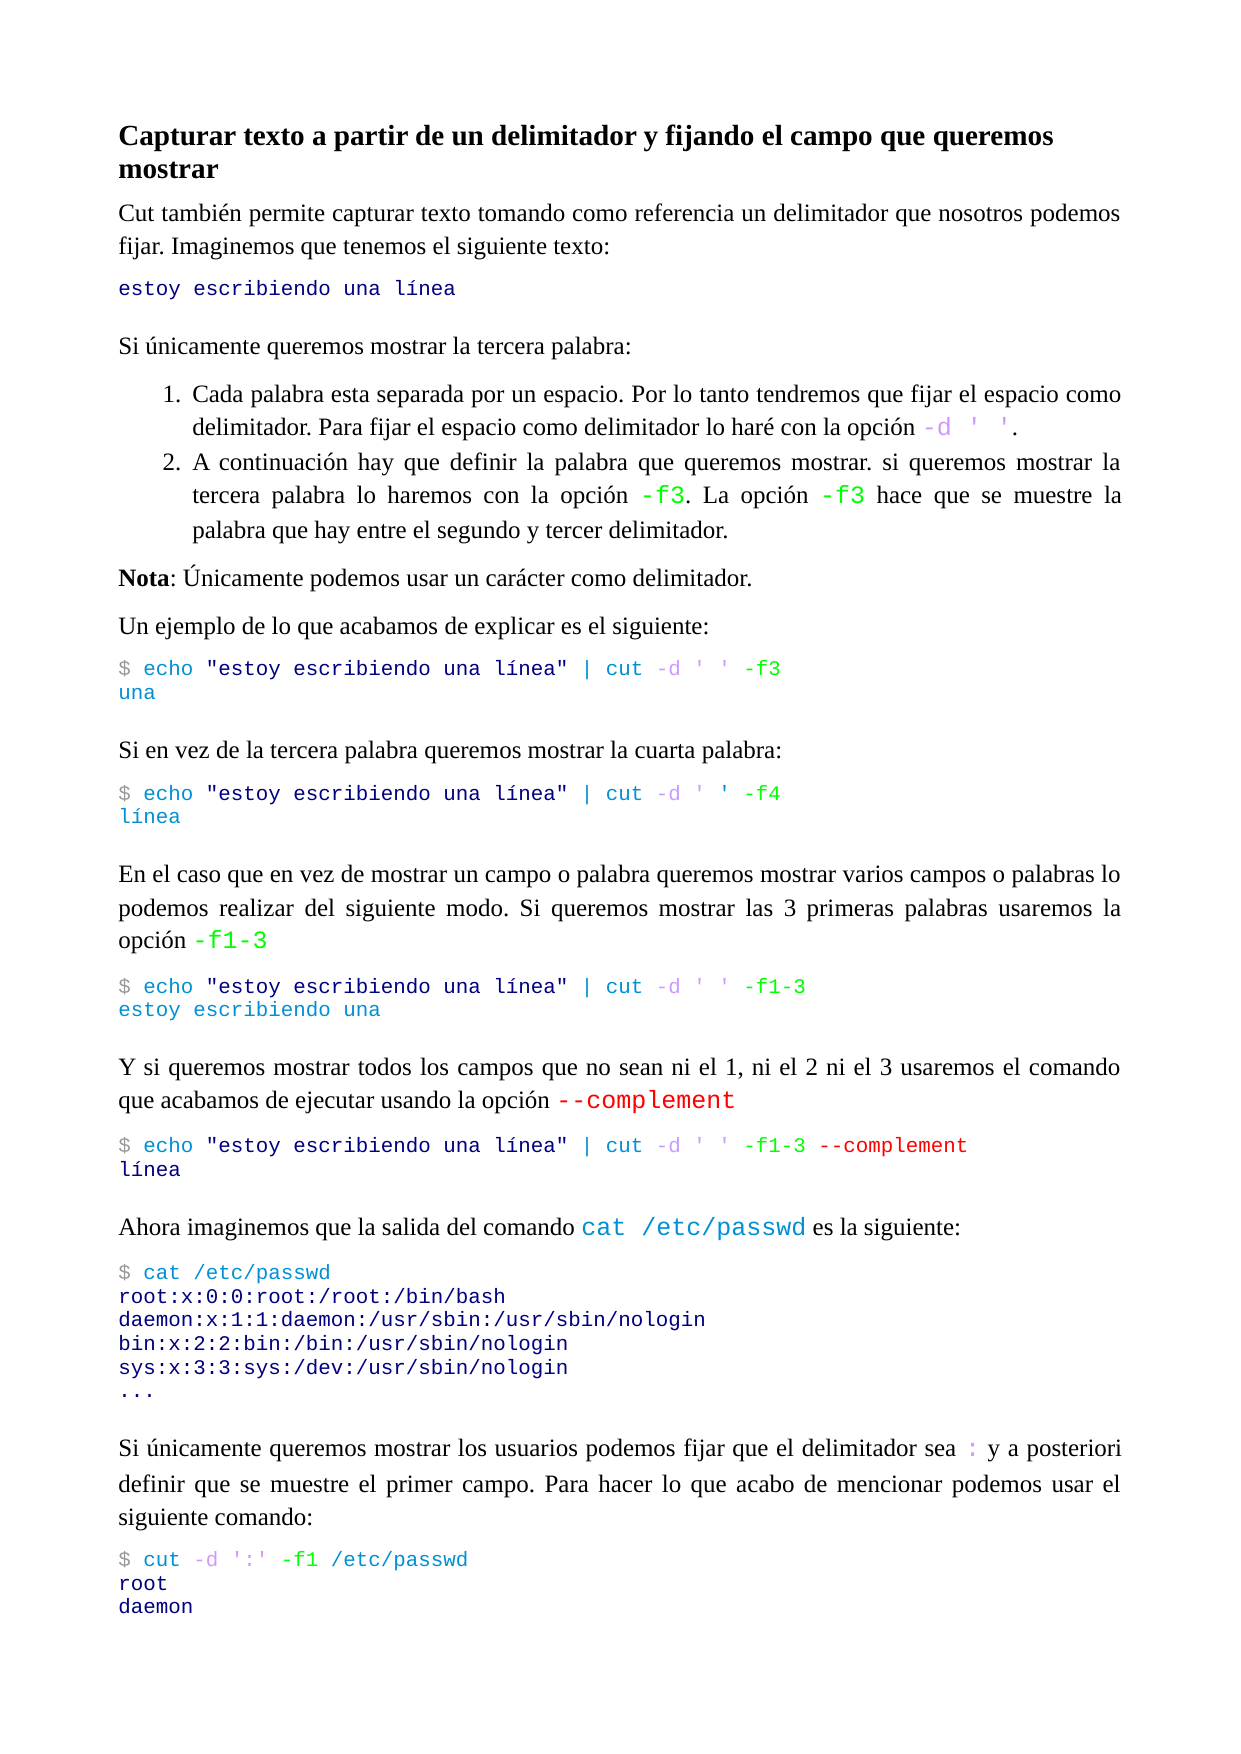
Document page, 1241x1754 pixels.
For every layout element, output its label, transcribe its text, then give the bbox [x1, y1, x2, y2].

list Cada palabra esta separada por un espacio. Por lo tanto tendremos que fijar el espacio como delimitador. Para fijar el espacio como delimitador lo haré con la opción -d ' '. [162, 379, 1122, 443]
text bin:x:2:2:bin:/bin:/usr/sbin/nologin [118, 1333, 1122, 1357]
text línea [118, 806, 1122, 830]
text una [118, 682, 1122, 706]
text sys:x:3:3:sys:/dev:/usr/sbin/nologin [118, 1357, 1122, 1380]
text Si únicamente queremos mostrar la tercera palabra: [118, 331, 1122, 360]
text daemon [118, 1597, 1122, 1620]
text $ echo "estoy escribiendo una línea" | cut -d ' ' -f1-3 --complement [118, 1135, 1122, 1159]
text $ cat /etc/passwd [118, 1262, 1122, 1286]
text $ cut -d ':' -f1 /etc/passwd [118, 1549, 1122, 1573]
text Ahora imaginemos que la salida del comando cat /etc/passwd es la siguiente: [118, 1212, 1122, 1243]
text $ echo "estoy escribiendo una línea" | cut -d ' ' -f3 [118, 658, 1122, 682]
text Y si queremos mostrar todos los campos que no sean ni el 1, ni el 2 ni el 3 usaremos el comando que acabamos de ejecutar usando la opción --complement [118, 1052, 1122, 1116]
text estoy escribiendo una línea [118, 278, 1122, 302]
text daemon:x:1:1:daemon:/usr/sbin:/usr/sbin/nologin [118, 1309, 1122, 1333]
text root [118, 1573, 1122, 1597]
text Si únicamente queremos mostrar los usuarios podemos fijar que el delimitador sea : y a posteriori definir que se muestre el primer campo. Para hacer lo que acabo de mencionar podemos usar el siguiente comando: [118, 1433, 1122, 1530]
text $ echo "estoy escribiendo una línea" | cut -d ' ' -f1-3 [118, 976, 1122, 999]
text ... [118, 1380, 1122, 1404]
subtitle Capturar texto a partir de un delimitador y fijando el campo que queremos mostrar [118, 118, 1122, 185]
text Cut también permite capturar texto tomando como referencia un delimitador que nosotros podemos fijar. Imaginemos que tenemos el siguiente texto: [118, 198, 1122, 259]
text root:x:0:0:root:/root:/bin/bash [118, 1286, 1122, 1309]
text Nota: Únicamente podemos usar un carácter como delimitador. [118, 563, 1122, 592]
text línea [118, 1159, 1122, 1183]
list A continuación hay que definir la palabra que queremos mostrar. si queremos mostrar la tercera palabra lo haremos con la opción -f3. La opción -f3 hace que se muestre la palabra que hay entre el segundo y tercer delimitador. [162, 447, 1122, 544]
text estoy escribiendo una [118, 999, 1122, 1023]
text En el caso que en vez de mostrar un campo o palabra queremos mostrar varios campos o palabras lo podemos realizar del siguiente modo. Si queremos mostrar las 3 primeras palabras usaremos la opción -f1-3 [118, 859, 1122, 956]
text Un ejemplo de lo que acabamos de explicar es el siguiente: [118, 611, 1122, 639]
text $ echo "estoy escribiendo una línea" | cut -d ' ' -f4 [118, 783, 1122, 806]
text Si en vez de la tercera palabra queremos mostrar la cuarta palabra: [118, 735, 1122, 764]
